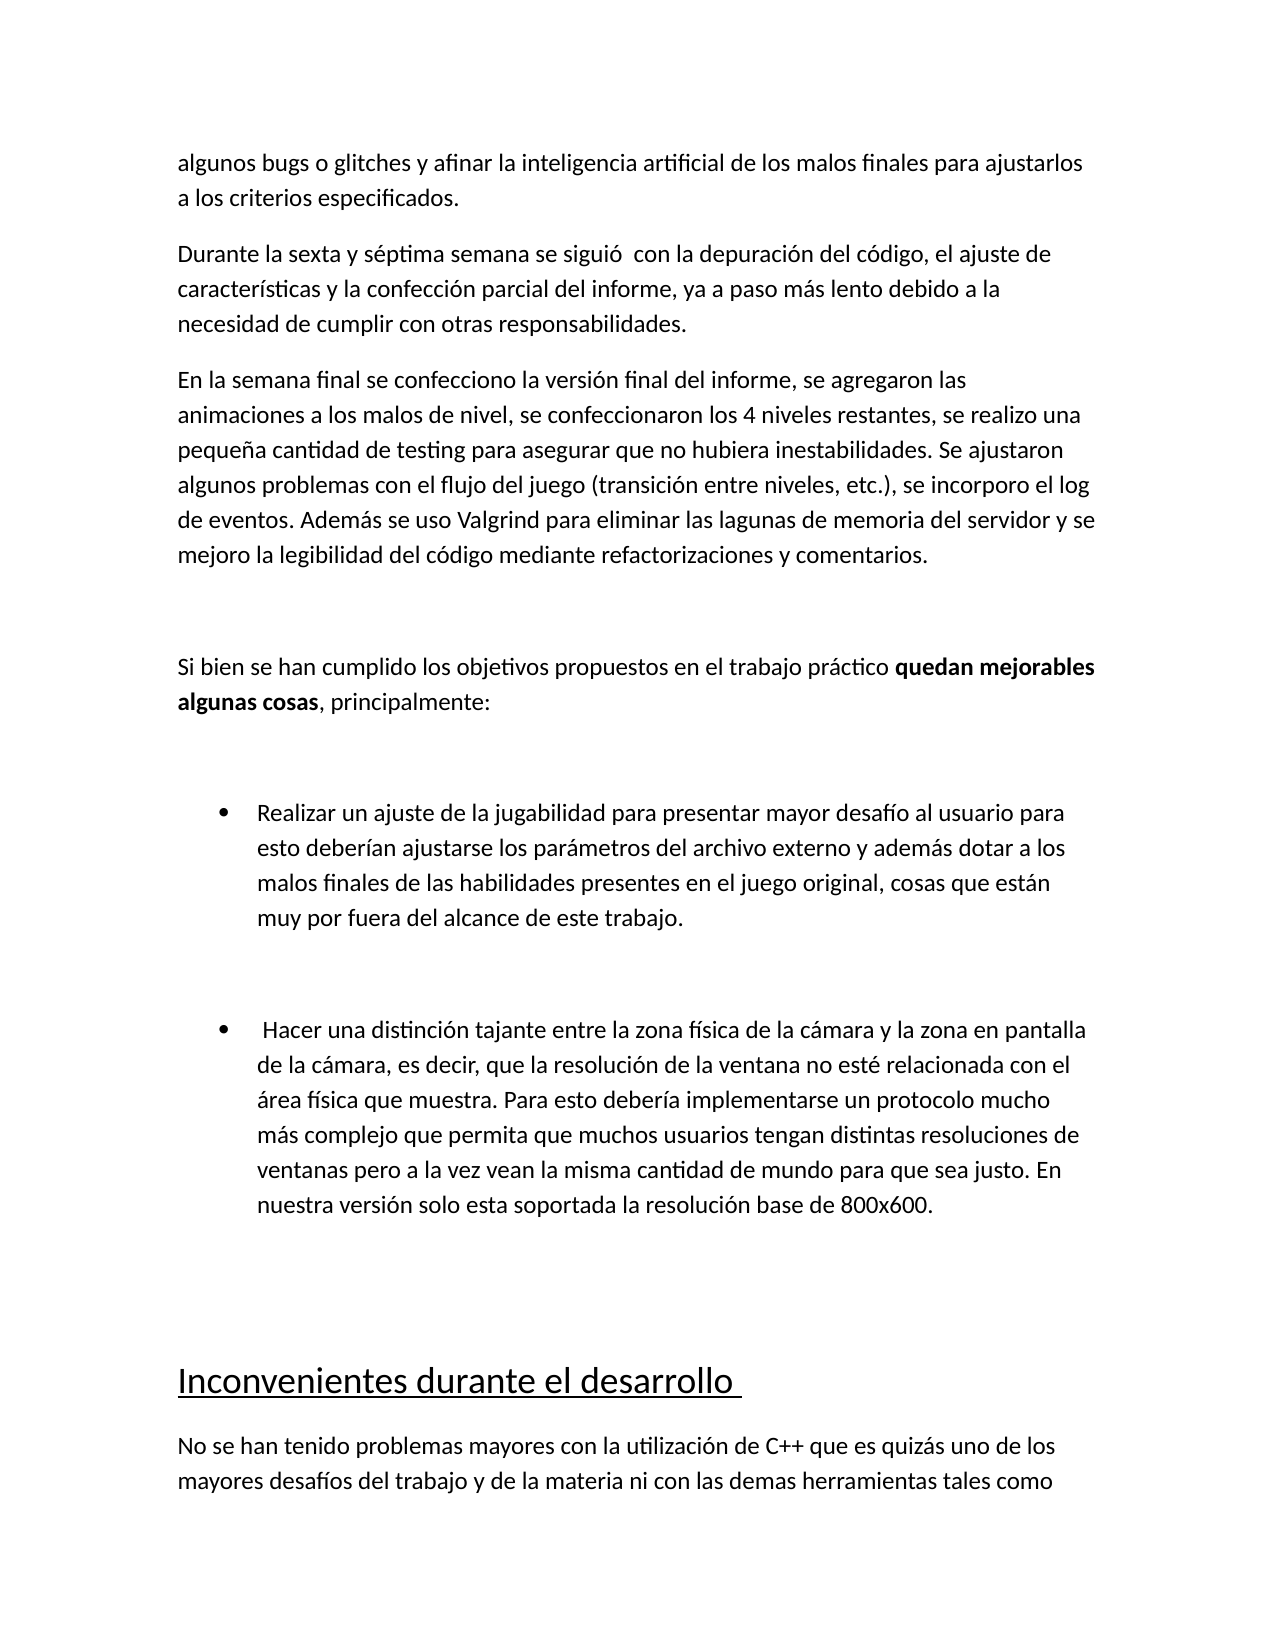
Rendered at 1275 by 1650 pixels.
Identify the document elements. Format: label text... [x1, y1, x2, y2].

text En la semana final se confecciono la versión final del informe, se agregaron las animaciones a los malos de nivel, se confeccionaron los 4 niveles restantes, se realizo una pequeña cantidad de testing para asegurar que no hubiera inestabilidades. Se ajustaron algunos problemas con el flujo del juego (transición entre niveles, etc.), se incorporo el log de eventos. Además se uso Valgrind para eliminar las lagunas de memoria del servidor y se mejoro la legibilidad del código mediante refactorizaciones y comentarios. [177, 364, 1098, 570]
text No se han tenido problemas mayores con la utilización de C++ que es quizás uno de los mayores desafíos del trabajo y de la materia ni con las demas herramientas tales como [177, 1430, 1098, 1496]
text Durante la sexta y séptima semana se siguió con la depuración del código, el ajuste de características y la confección parcial del informe, ya a paso más lento debido a la necesidad de cumplir con otras responsabilidades. [177, 238, 1098, 339]
text Si bien se han cumplido los objetivos propuestos en el trabajo práctico quedan mejorables algunas cosas, principalmente: [177, 651, 1098, 716]
list Hacer una distinción tajante entre la zona física de la cámara y la zona en pantalla de la cámara, es decir, que la resolución de la ventana no esté relacionada con el área física que muestra. Para esto debería implementarse un protocolo mucho más complejo que permita que muchos usuarios tengan distintas resoluciones de ventanas pero a la vez vean la misma cantidad de mundo para que sea justo. En nuestra versión solo esta soportada la resolución base de 800x600. [219, 1014, 1098, 1220]
list Realizar un ajuste de la jugabilidad para presentar mayor desafío al usuario para esto deberían ajustarse los parámetros del archivo externo y además dotar a los malos finales de las habilidades presentes en el juego original, cosas que están muy por fuera del alcance de este trabajo. [219, 798, 1098, 933]
text Inconvenientes durante el desarrollo [177, 1357, 1098, 1403]
text algunos bugs o glitches y afinar la inteligencia artificial de los malos finales para ajustarlos a los criterios especificados. [177, 148, 1098, 213]
